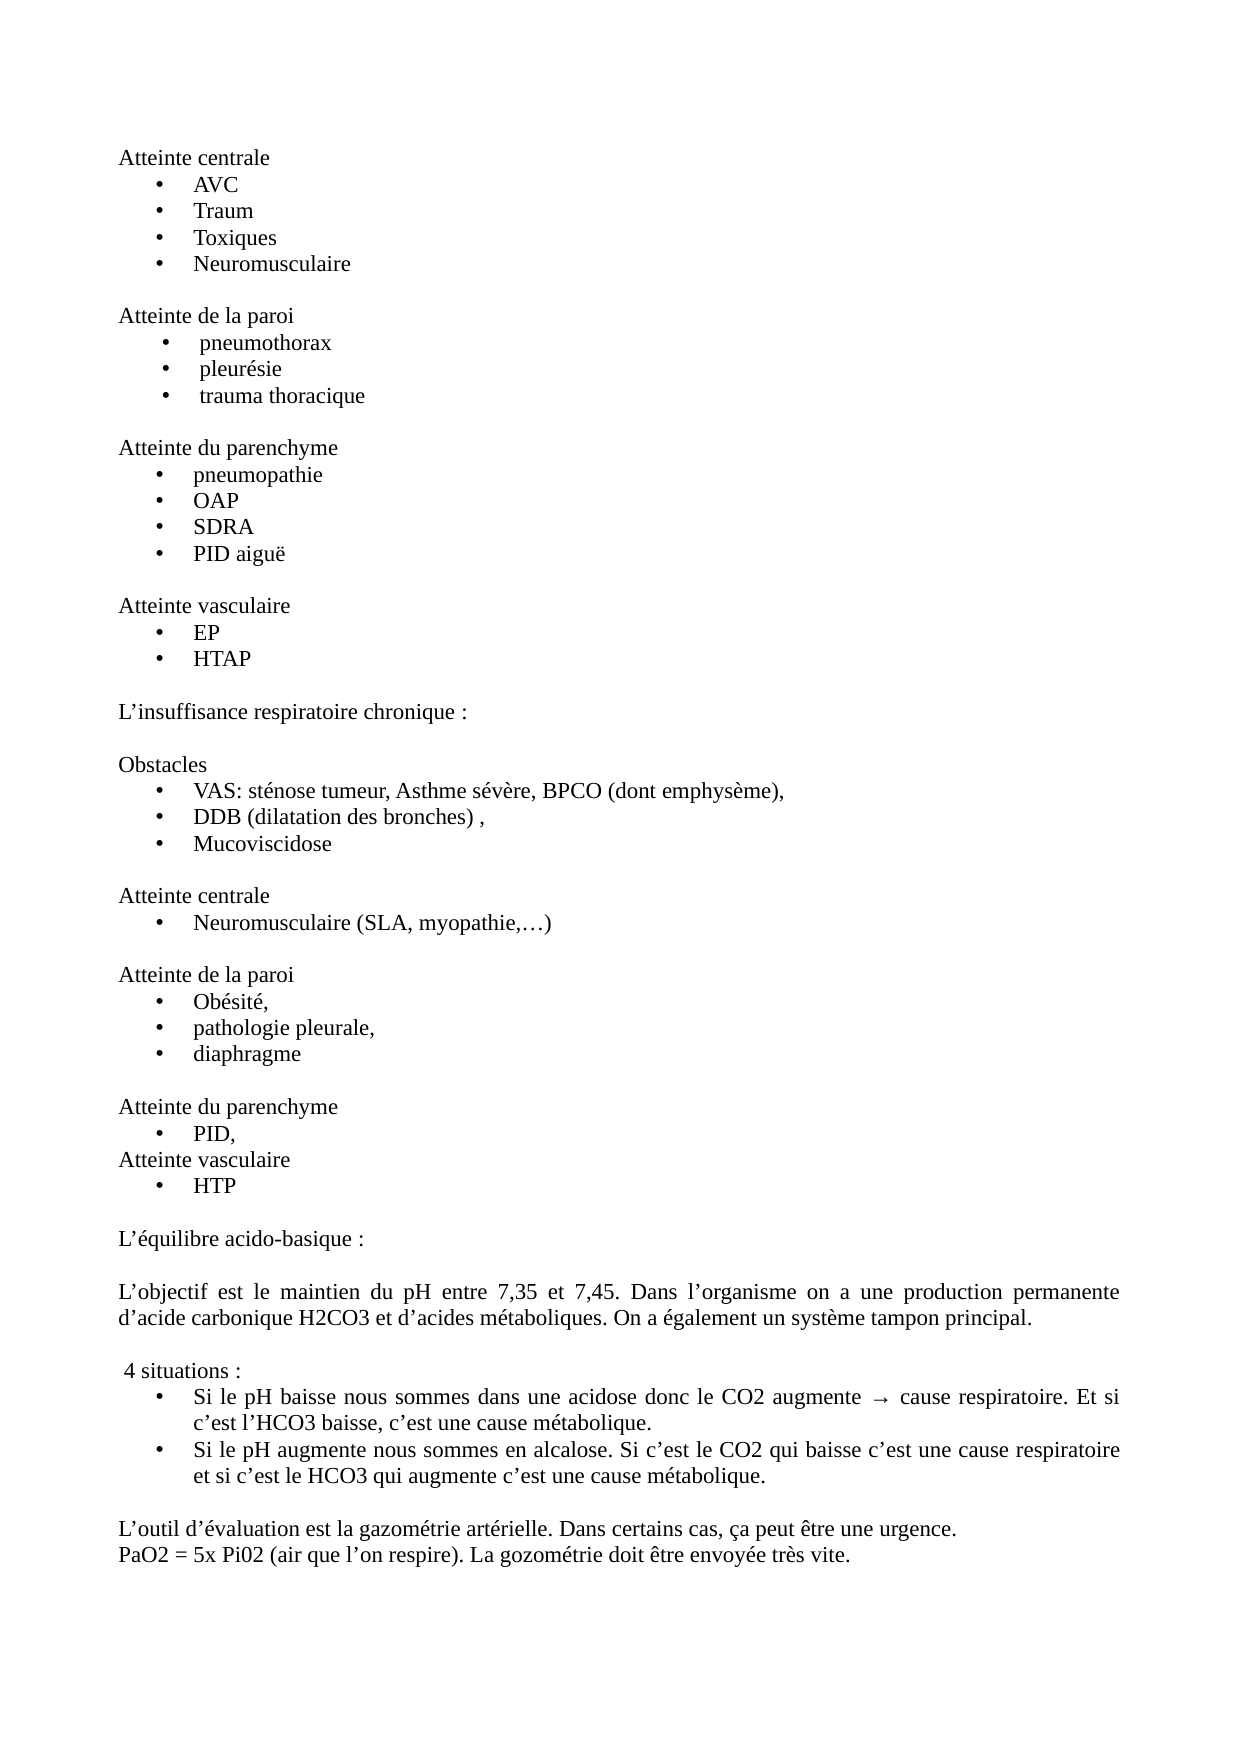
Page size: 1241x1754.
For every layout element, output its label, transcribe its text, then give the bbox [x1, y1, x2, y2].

text Atteinte vasculaire [118, 592, 1122, 619]
text L’insuffisance respiratoire chronique : [118, 698, 1122, 724]
text Atteinte du parenchyme [118, 434, 1122, 461]
list pneumopathie [156, 461, 1122, 487]
list Si le pH augmente nous sommes en alcalose. Si c’est le CO2 qui baisse c’est une cause respiratoire et si c’est le HCO3 qui augmente c’est une cause métabolique. [156, 1436, 1122, 1488]
list Mucoviscidose [156, 830, 1122, 856]
list pathologie pleurale, [156, 1014, 1122, 1041]
list Traum [156, 197, 1122, 223]
text L’objectif est le maintien du pH entre 7,35 et 7,45. Dans l’organisme on a une production permanente d’acide carbonique H2CO3 et d’acides métaboliques. On a également un système tampon principal. [118, 1278, 1122, 1330]
text Atteinte du parenchyme [118, 1093, 1122, 1119]
list PID aiguë [156, 540, 1122, 566]
text Atteinte de la paroi [118, 961, 1122, 988]
list SDRA [156, 513, 1122, 540]
list pneumothorax [162, 329, 1122, 355]
list pleurésie [162, 355, 1122, 382]
list trauma thoracique [162, 382, 1122, 408]
text Obstacles [118, 751, 1122, 777]
list PID, [156, 1119, 1122, 1146]
list Neuromusculaire (SLA, myopathie,…) [156, 909, 1122, 935]
list AVC [156, 171, 1122, 197]
list HTP [156, 1172, 1122, 1199]
list HTAP [156, 645, 1122, 672]
text PaO2 = 5x Pi02 (air que l’on respire). La gozométrie doit être envoyée très vite. [118, 1541, 1122, 1568]
text L’outil d’évaluation est la gazométrie artérielle. Dans certains cas, ça peut être une urgence. [118, 1515, 1122, 1541]
text Atteinte de la paroi [118, 303, 1122, 329]
list VAS: sténose tumeur, Asthme sévère, BPCO (dont emphysème), [156, 777, 1122, 803]
list Neuromusculaire [156, 250, 1122, 276]
list Obésité, [156, 988, 1122, 1014]
text Atteinte vasculaire [118, 1146, 1122, 1172]
list Toxiques [156, 223, 1122, 250]
list Si le pH baisse nous sommes dans une acidose donc le CO2 augmente → cause respiratoire. Et si c’est l’HCO3 baisse, c’est une cause métabolique. [156, 1383, 1122, 1436]
list OAP [156, 487, 1122, 513]
text 4 situations : [118, 1357, 1122, 1383]
text L’équilibre acido-basique : [118, 1225, 1122, 1251]
list EP [156, 619, 1122, 645]
list diaphragme [156, 1041, 1122, 1067]
text Atteinte centrale [118, 882, 1122, 909]
text Atteinte centrale [118, 144, 1122, 171]
list DDB (dilatation des bronches) , [156, 803, 1122, 830]
